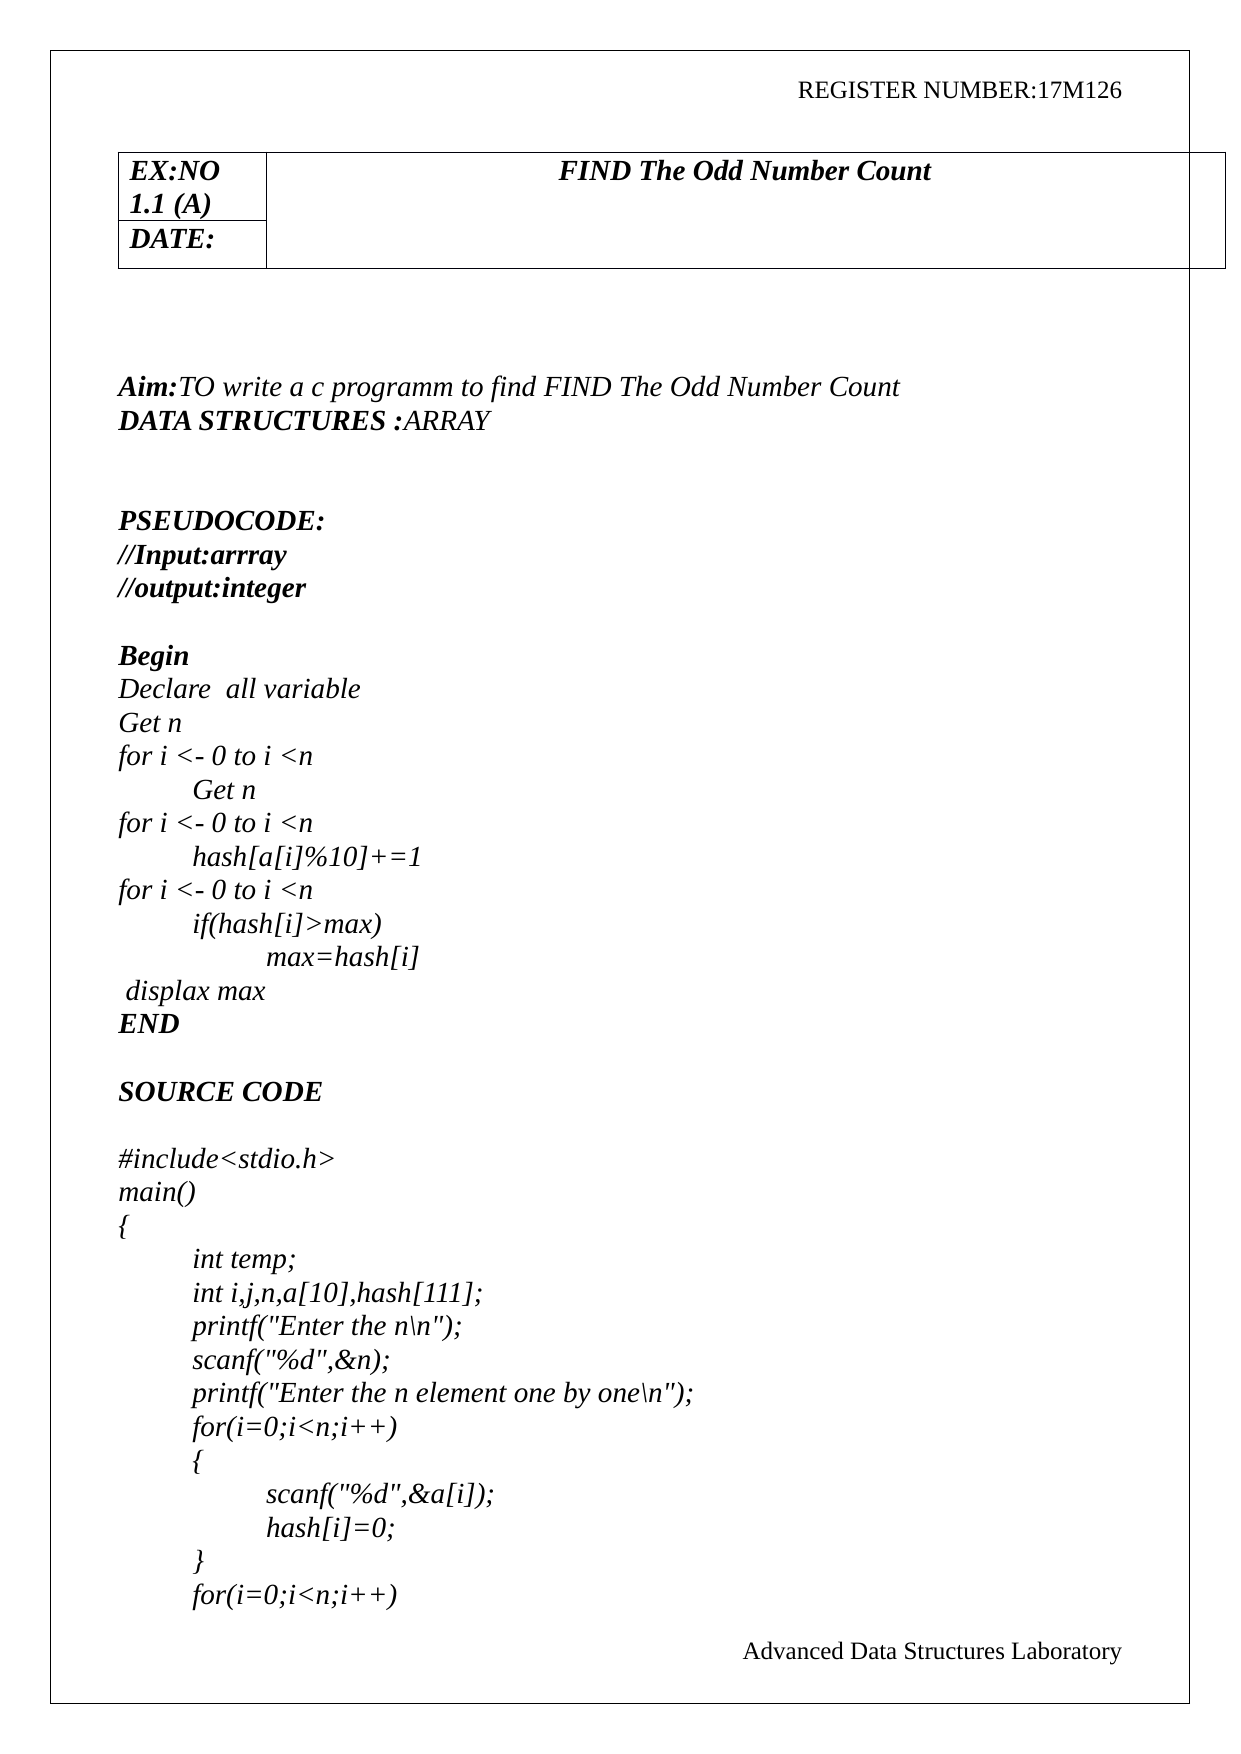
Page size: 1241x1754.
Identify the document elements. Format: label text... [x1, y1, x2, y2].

text } [118, 1543, 1122, 1577]
text Get n [118, 705, 1122, 738]
text Begin [118, 638, 1122, 671]
text printf("Enter the n element one by one\n"); [118, 1376, 1122, 1409]
text for i <- 0 to i <n [118, 805, 1122, 839]
text int i,j,n,a[10],hash[111]; [118, 1275, 1122, 1308]
text for(i=0;i<n;i++) [118, 1409, 1122, 1443]
text for i <- 0 to i <n [118, 738, 1122, 772]
text PSEUDOCODE: [118, 503, 1122, 537]
text for(i=0;i<n;i++) [118, 1577, 1122, 1610]
text main() [118, 1174, 1122, 1208]
text //output:integer [118, 571, 1122, 604]
text if(hash[i]>max) [118, 906, 1122, 939]
text DATA STRUCTURES :ARRAY [118, 403, 1122, 436]
text for i <- 0 to i <n [118, 872, 1122, 906]
table_header FIND The Odd Number Count [267, 153, 1189, 268]
text scanf("%d",&n); [118, 1342, 1122, 1376]
text { [118, 1208, 1122, 1241]
table_header EX:NO 1.1 (A) [119, 153, 266, 220]
text #include<stdio.h> [118, 1141, 1122, 1174]
text Get n [118, 772, 1122, 805]
text //Input:arrray [118, 537, 1122, 571]
text int temp; [118, 1241, 1122, 1275]
text Aim:TO write a c programm to find FIND The Odd Number Count [118, 369, 1122, 403]
text displax max [118, 973, 1122, 1007]
text Declare all variable [118, 671, 1122, 705]
text scanf("%d",&a[i]); [118, 1476, 1122, 1510]
text { [118, 1443, 1122, 1476]
text SOURCE CODE [118, 1074, 1122, 1107]
table_cell DATE: [119, 221, 266, 268]
text hash[a[i]%10]+=1 [118, 839, 1122, 872]
table_header [1190, 153, 1225, 268]
text printf("Enter the n\n"); [118, 1308, 1122, 1342]
text END [118, 1007, 1122, 1040]
text max=hash[i] [118, 939, 1122, 973]
text hash[i]=0; [118, 1510, 1122, 1543]
